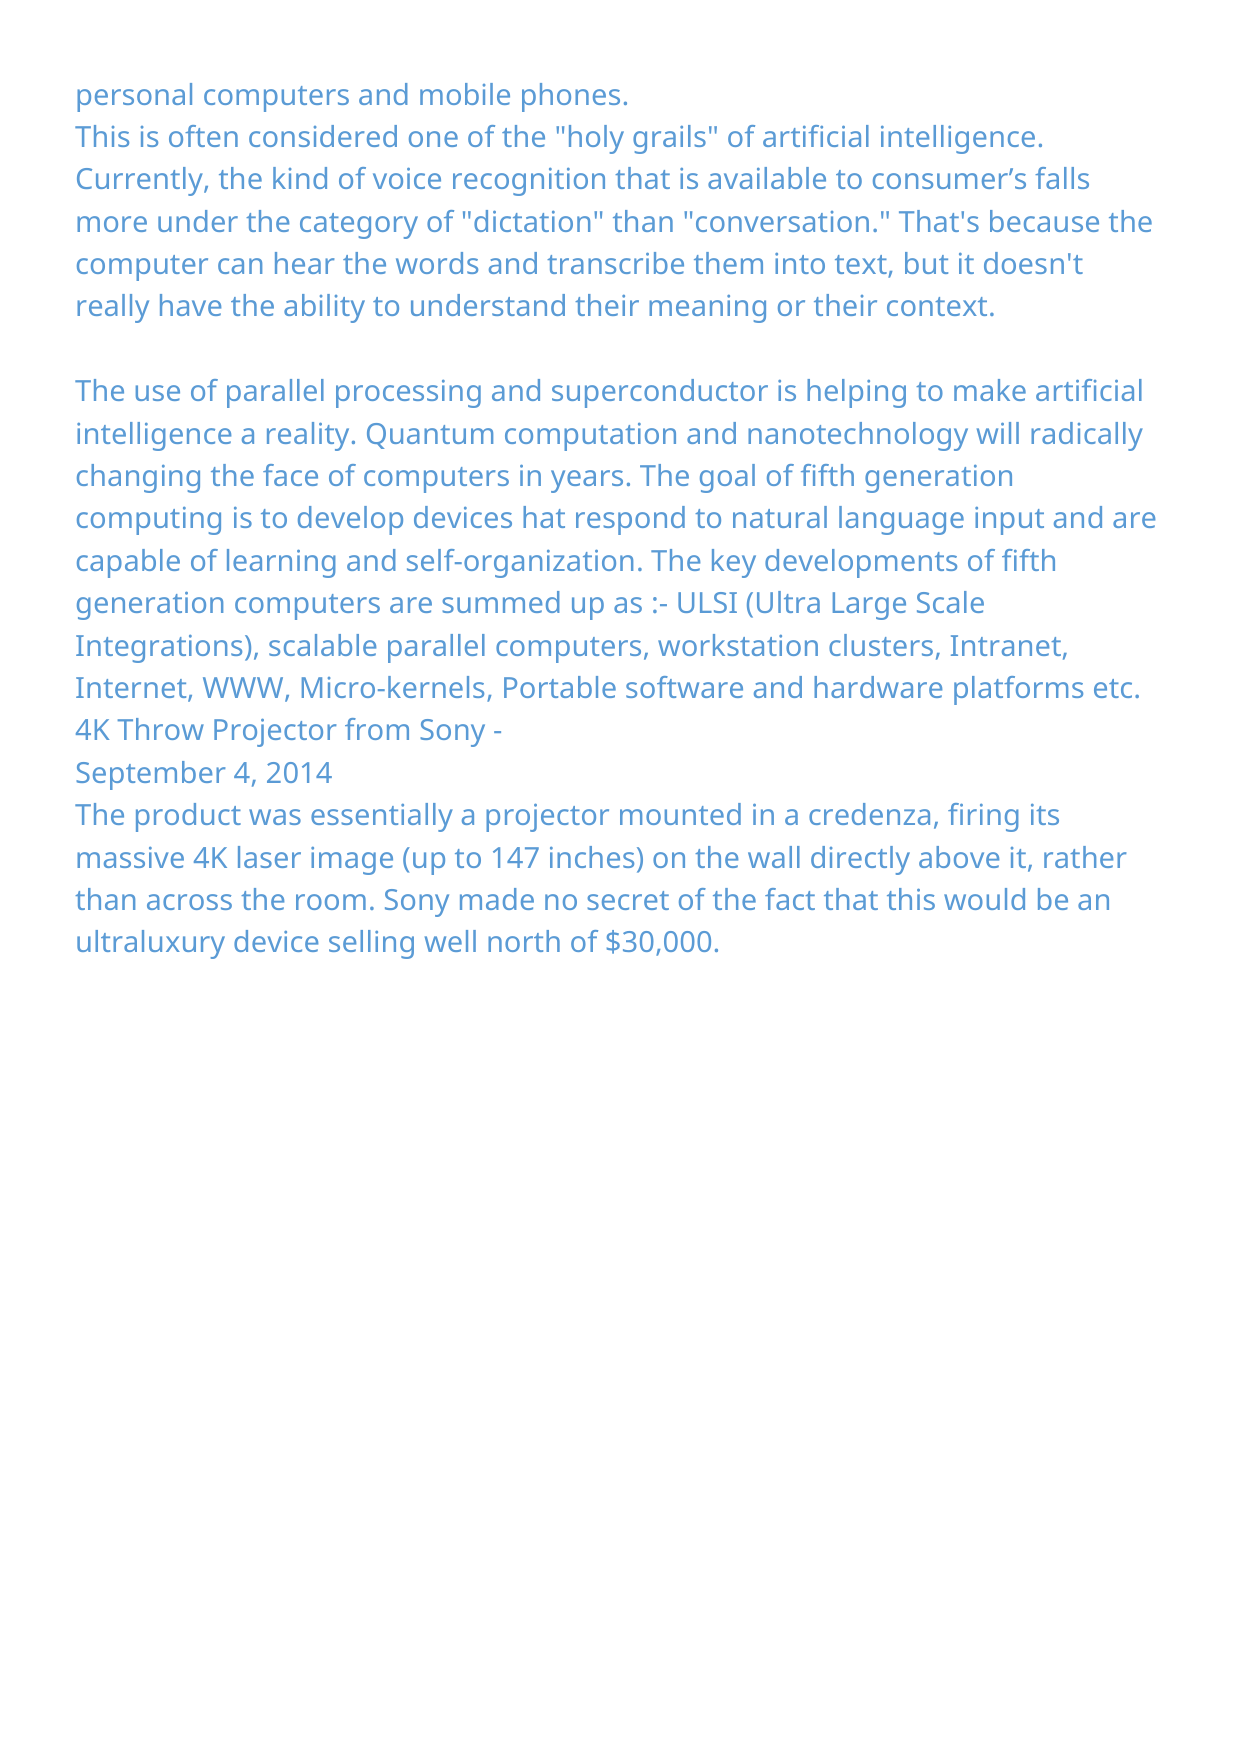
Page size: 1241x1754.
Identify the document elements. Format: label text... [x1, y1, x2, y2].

text personal computers and mobile phones. This is often considered one of the "holy grails" of artificial intelligence. Currently, the kind of voice recognition that is available to consumer’s falls more under the category of "dictation" than "conversation." That's because the computer can hear the words and transcribe them into text, but it doesn't really have the ability to understand their meaning or their context. The use of parallel processing and superconductor is helping to make artificial intelligence a reality. Quantum computation and nanotechnology will radically changing the face of computers in years. The goal of fifth generation computing is to develop devices hat respond to natural language input and are capable of learning and self-organization. The key developments of fifth generation computers are summed up as :- ULSI (Ultra Large Scale Integrations), scalable parallel computers, workstation clusters, Intranet, Internet, WWW, Micro-kernels, Portable software and hardware platforms etc. 4K Throw Projector from Sony - September 4, 2014 The product was essentially a projector mounted in a credenza, firing its massive 4K laser image (up to 147 inches) on the wall directly above it, rather than across the room. Sony made no secret of the fact that this would be an ultraluxury device selling well north of $30,000. [75, 74, 1165, 961]
